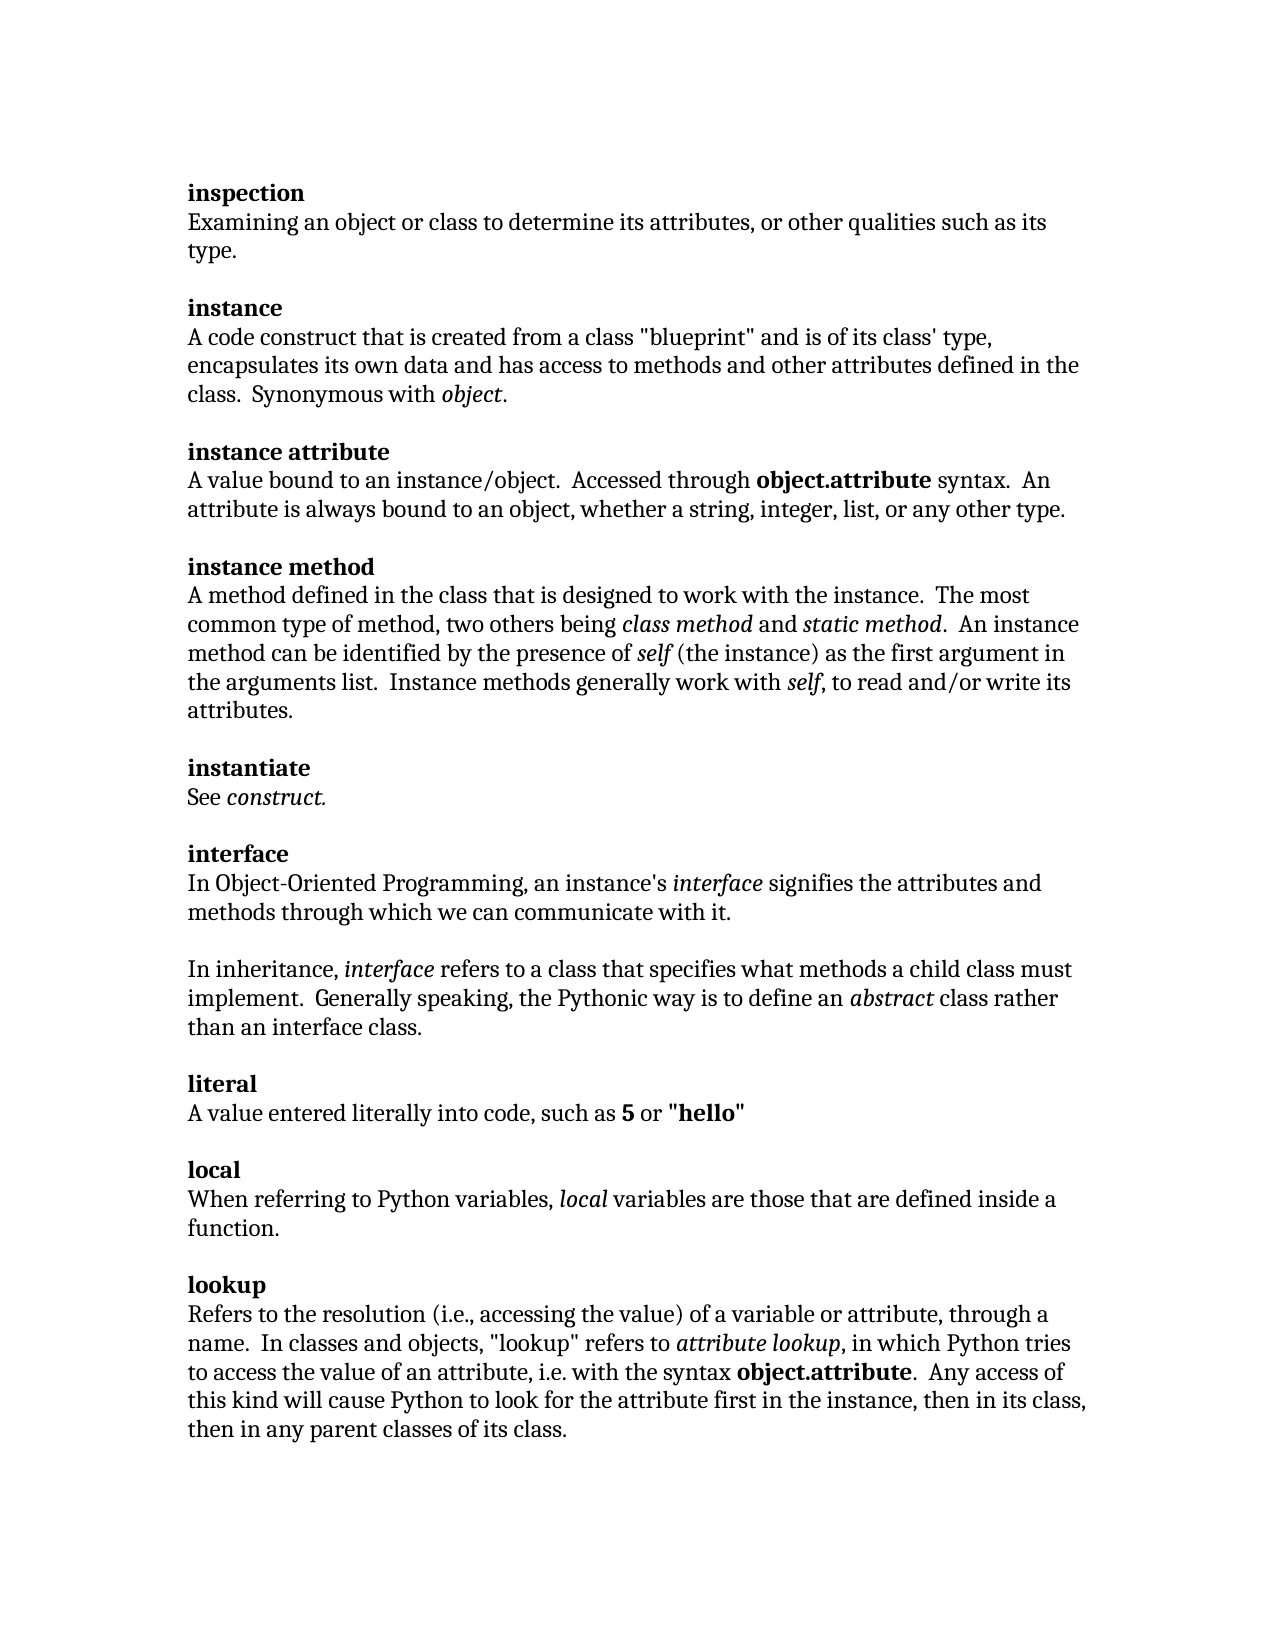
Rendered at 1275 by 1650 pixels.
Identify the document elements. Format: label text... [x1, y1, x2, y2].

text A value entered literally into code, such as 5 or "hello" [187, 1099, 1087, 1127]
text A method defined in the class that is designed to work with the instance. The most common type of method, two others being class method and static method. An instance method can be identified by the presence of self (the instance) as the first argument in the arguments list. Instance methods generally work with self, to read and/or write its attributes. [187, 581, 1087, 725]
text interface [187, 840, 1087, 869]
text instantiate [187, 754, 1087, 782]
text instance method [187, 552, 1087, 581]
text In Object-Oriented Programming, an instance's interface signifies the attributes and methods through which we can communicate with it. [187, 869, 1087, 926]
text instance [187, 294, 1087, 322]
text A value bound to an instance/object. Accessed through object.attribute syntax. An attribute is always bound to an object, whether a string, integer, list, or any other type. [187, 466, 1087, 524]
text literal [187, 1070, 1087, 1099]
text In inheritance, interface refers to a class that specifies what methods a child class must implement. Generally speaking, the Pythonic way is to define an abstract class rather than an interface class. [187, 955, 1087, 1041]
text When referring to Python variables, local variables are those that are defined inside a function. [187, 1185, 1087, 1242]
text local [187, 1156, 1087, 1185]
text See construct. [187, 782, 1087, 811]
text Examining an object or class to determine its attributes, or other qualities such as its type. [187, 207, 1087, 265]
text inspection [187, 179, 1087, 207]
text lookup [187, 1271, 1087, 1300]
text A code construct that is created from a class "blueprint" and is of its class' type, encapsulates its own data and has access to methods and other attributes defined in the class. Synonymous with object. [187, 322, 1087, 409]
text Refers to the resolution (i.e., accessing the value) of a variable or attribute, through a name. In classes and objects, "lookup" refers to attribute lookup, in which Python tries to access the value of an attribute, i.e. with the syntax object.attribute. Any access of this kind will cause Python to look for the attribute first in the instance, then in its class, then in any parent classes of its class. [187, 1300, 1087, 1444]
text instance attribute [187, 437, 1087, 466]
